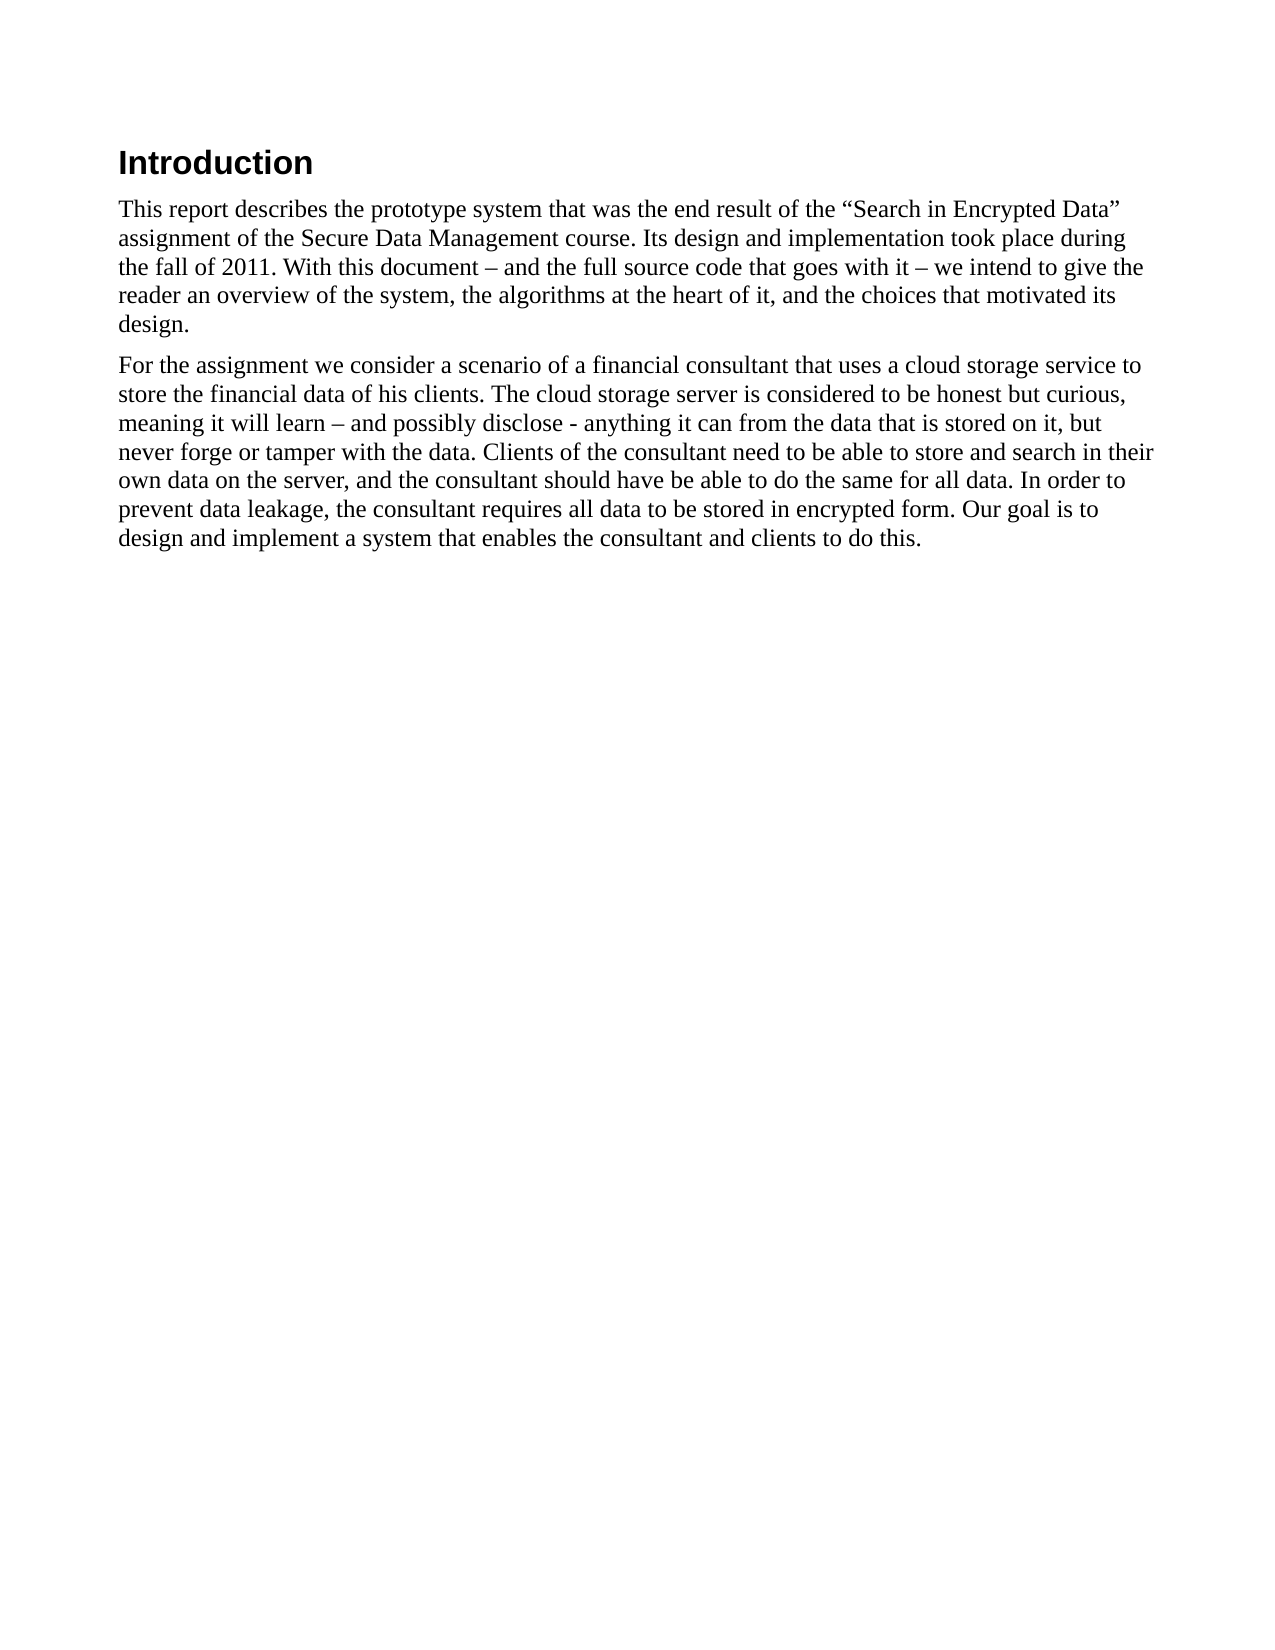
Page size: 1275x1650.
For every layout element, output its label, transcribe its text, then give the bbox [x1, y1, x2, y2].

text This report describes the prototype system that was the end result of the “Search in Encrypted Data” assignment of the Secure Data Management course. Its design and implementation took place during the fall of 2011. With this document – and the full source code that goes with it – we intend to give the reader an overview of the system, the algorithms at the heart of it, and the choices that motivated its design. [118, 194, 1157, 338]
text For the assignment we consider a scenario of a financial consultant that uses a cloud storage service to store the financial data of his clients. The cloud storage server is considered to be honest but curious, meaning it will learn – and possibly disclose - anything it can from the data that is stored on it, but never forge or tamper with the data. Clients of the consultant need to be able to store and search in their own data on the server, and the consultant should have be able to do the same for all data. In order to prevent data leakage, the consultant requires all data to be stored in encrypted form. Our goal is to design and implement a system that enables the consultant and clients to do this. [118, 351, 1157, 552]
subtitle Introduction [118, 143, 1157, 182]
